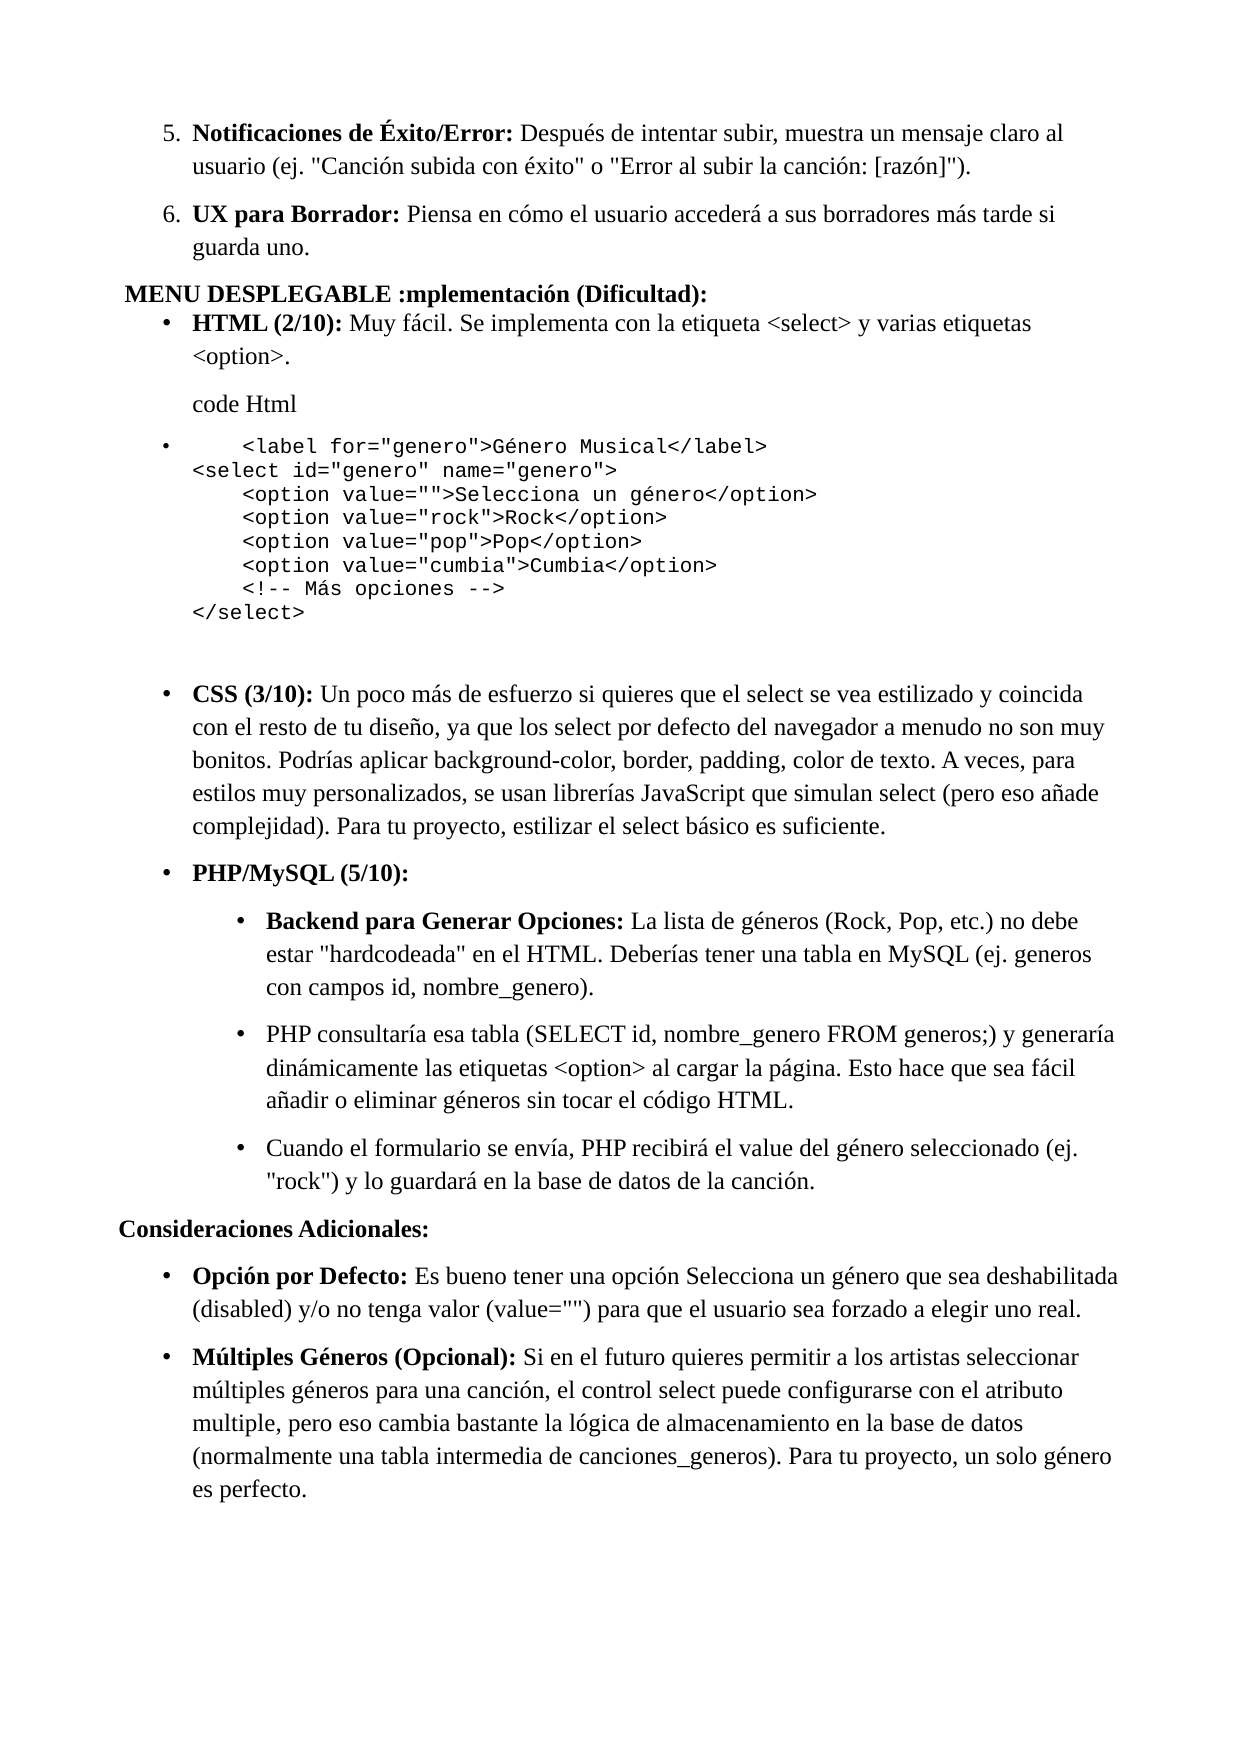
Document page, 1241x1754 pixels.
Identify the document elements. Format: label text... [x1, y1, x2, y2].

list <select id="genero" name="genero"> [162, 460, 1122, 484]
text MENU DESPLEGABLE :mplementación (Dificultad): [118, 279, 1122, 308]
list Notificaciones de Éxito/Error: Después de intentar subir, muestra un mensaje claro al usuario (ej. "Canción subida con éxito" o "Error al subir la canción: [razón]"). [162, 118, 1122, 180]
list Cuando el formulario se envía, PHP recibirá el value del género seleccionado (ej. "rock") y lo guardará en la base de datos de la canción. [236, 1133, 1122, 1195]
list Opción por Defecto: Es bueno tener una opción Selecciona un género que sea deshabilitada (disabled) y/o no tenga valor (value="") para que el usuario sea forzado a elegir uno real. [162, 1261, 1122, 1323]
list HTML (2/10): Muy fácil. Se implementa con la etiqueta <select> y varias etiquetas <option>. [162, 308, 1122, 370]
list UX para Borrador: Piensa en cómo el usuario accederá a sus borradores más tarde si guarda uno. [162, 199, 1122, 261]
list <!-- Más opciones --> [162, 578, 1122, 602]
list <option value="cumbia">Cumbia</option> [162, 554, 1122, 578]
list code Html [162, 389, 1122, 417]
text Consideraciones Adicionales: [118, 1214, 1122, 1243]
list Backend para Generar Opciones: La lista de géneros (Rock, Pop, etc.) no debe estar "hardcodeada" en el HTML. Deberías tener una tabla en MySQL (ej. generos con campos id, nombre_genero). [236, 906, 1122, 1001]
list <option value="pop">Pop</option> [162, 531, 1122, 554]
list <option value="">Selecciona un género</option> [162, 484, 1122, 507]
list PHP consultaría esa tabla (SELECT id, nombre_genero FROM generos;) y generaría dinámicamente las etiquetas <option> al cargar la página. Esto hace que sea fácil añadir o eliminar géneros sin tocar el código HTML. [236, 1019, 1122, 1114]
list <option value="rock">Rock</option> [162, 507, 1122, 531]
list </select> [162, 602, 1122, 626]
list PHP/MySQL (5/10): [162, 858, 1122, 887]
list <label for="genero">Género Musical</label> [162, 436, 1122, 460]
list CSS (3/10): Un poco más de esfuerzo si quieres que el select se vea estilizado y coincida con el resto de tu diseño, ya que los select por defecto del navegador a menudo no son muy bonitos. Podrías aplicar background-color, border, padding, color de texto. A veces, para estilos muy personalizados, se usan librerías JavaScript que simulan select (pero eso añade complejidad). Para tu proyecto, estilizar el select básico es suficiente. [162, 679, 1122, 839]
list Múltiples Géneros (Opcional): Si en el futuro quieres permitir a los artistas seleccionar múltiples géneros para una canción, el control select puede configurarse con el atributo multiple, pero eso cambia bastante la lógica de almacenamiento en la base de datos (normalmente una tabla intermedia de canciones_generos). Para tu proyecto, un solo género es perfecto. [162, 1342, 1122, 1503]
